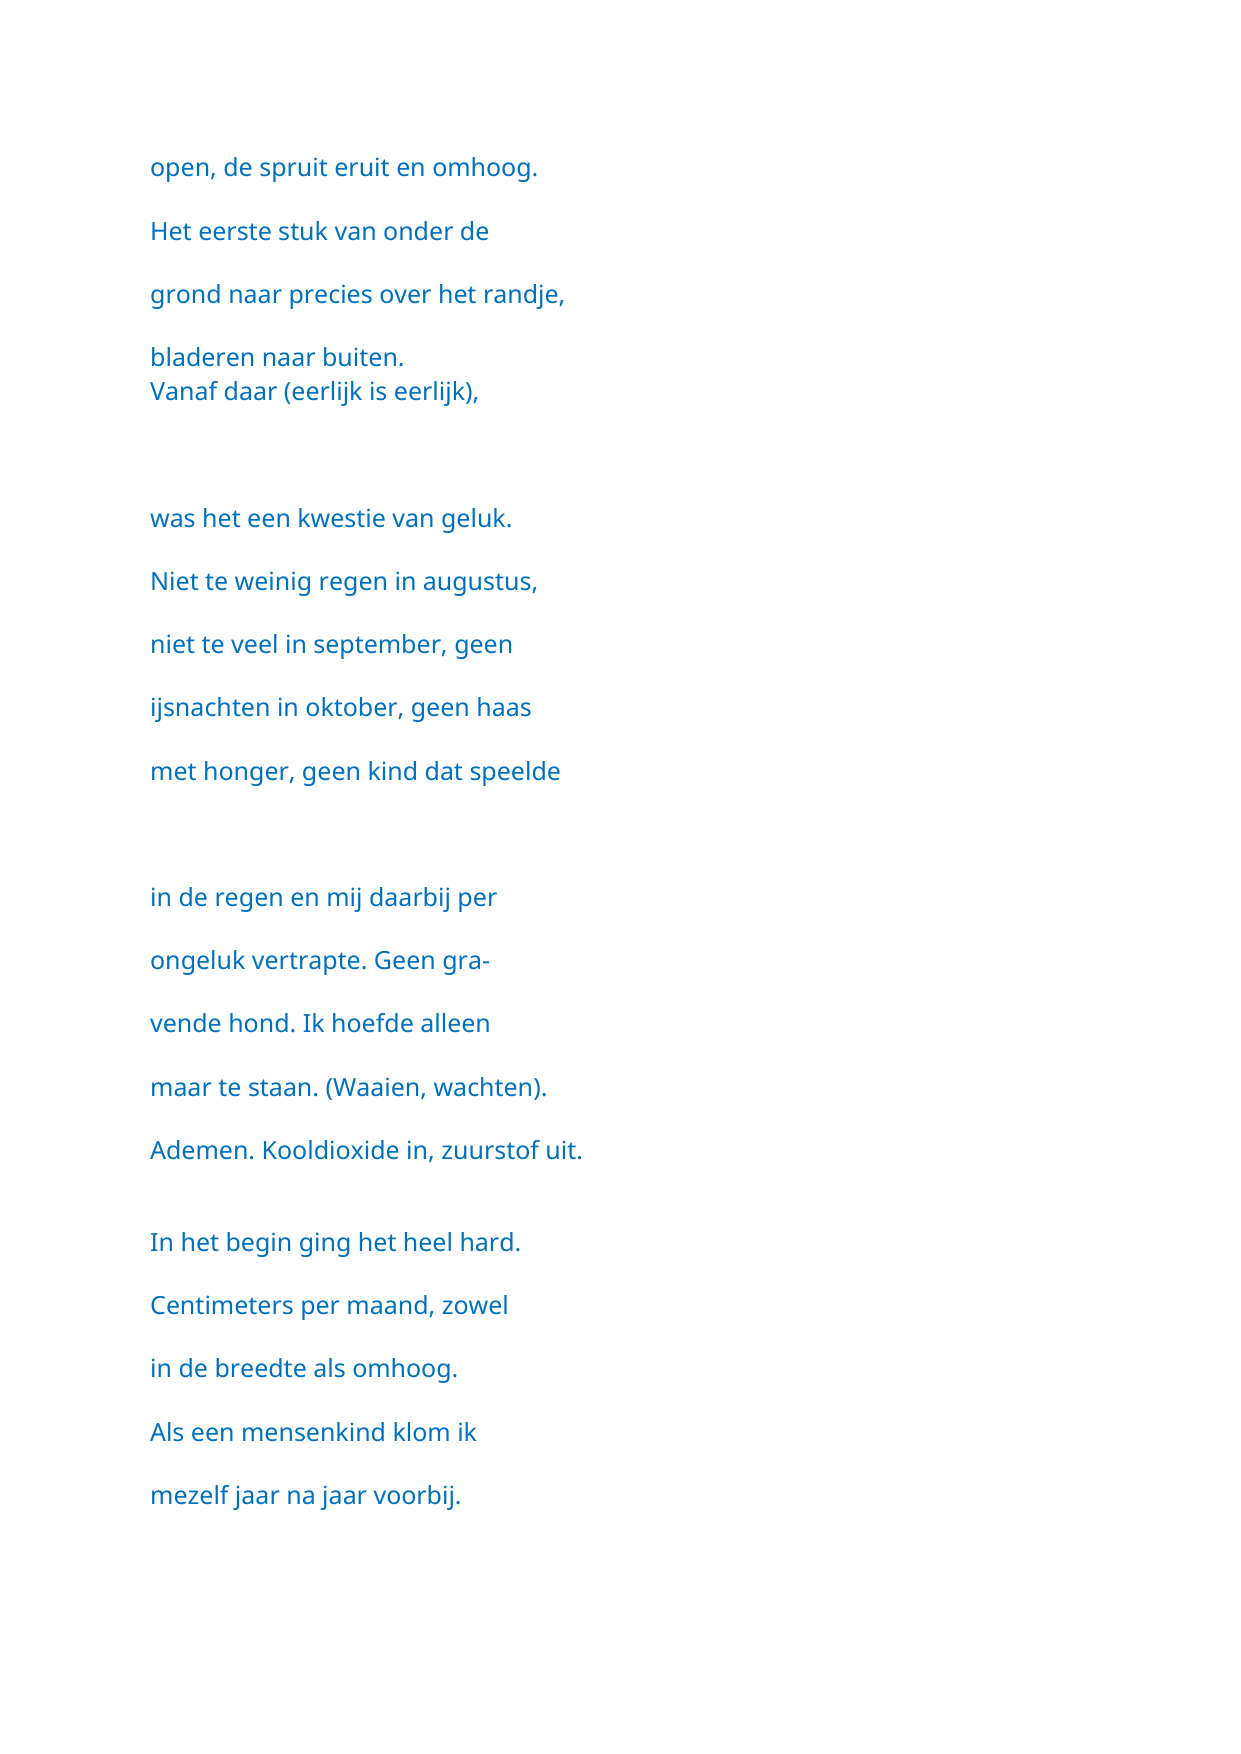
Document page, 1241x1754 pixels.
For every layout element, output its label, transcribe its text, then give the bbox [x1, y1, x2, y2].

text was het een kwestie van geluk. [150, 500, 1090, 534]
text Niet te weinig regen in augustus, [150, 563, 1090, 597]
text met honger, geen kind dat speelde [150, 753, 1090, 787]
text grond naar precies over het randje, [150, 276, 1090, 311]
text in de breedte als omhoog. [150, 1351, 1090, 1385]
text Als een mensenkind klom ik [150, 1414, 1090, 1448]
text mezelf jaar na jaar voorbij. [150, 1477, 1090, 1511]
text bladeren naar buiten. Vanaf daar (eerlijk is eerlijk), [150, 340, 1090, 408]
text vende hond. Ik hoefde alleen [150, 1006, 1090, 1040]
text ongeluk vertrapte. Geen gra- [150, 943, 1090, 977]
text Het eerste stuk van onder de [150, 213, 1090, 247]
text In het begin ging het heel hard. [150, 1196, 1090, 1258]
text in de regen en mij daarbij per [150, 879, 1090, 914]
text Centimeters per maand, zowel [150, 1288, 1090, 1322]
text Ademen. Kooldioxide in, zuurstof uit. [150, 1132, 1090, 1167]
text open, de spruit eruit en omhoog. [150, 150, 1090, 184]
text niet te veel in september, geen [150, 627, 1090, 661]
text ijsnachten in oktober, geen haas [150, 690, 1090, 724]
text maar te staan. (Waaien, wachten). [150, 1069, 1090, 1103]
